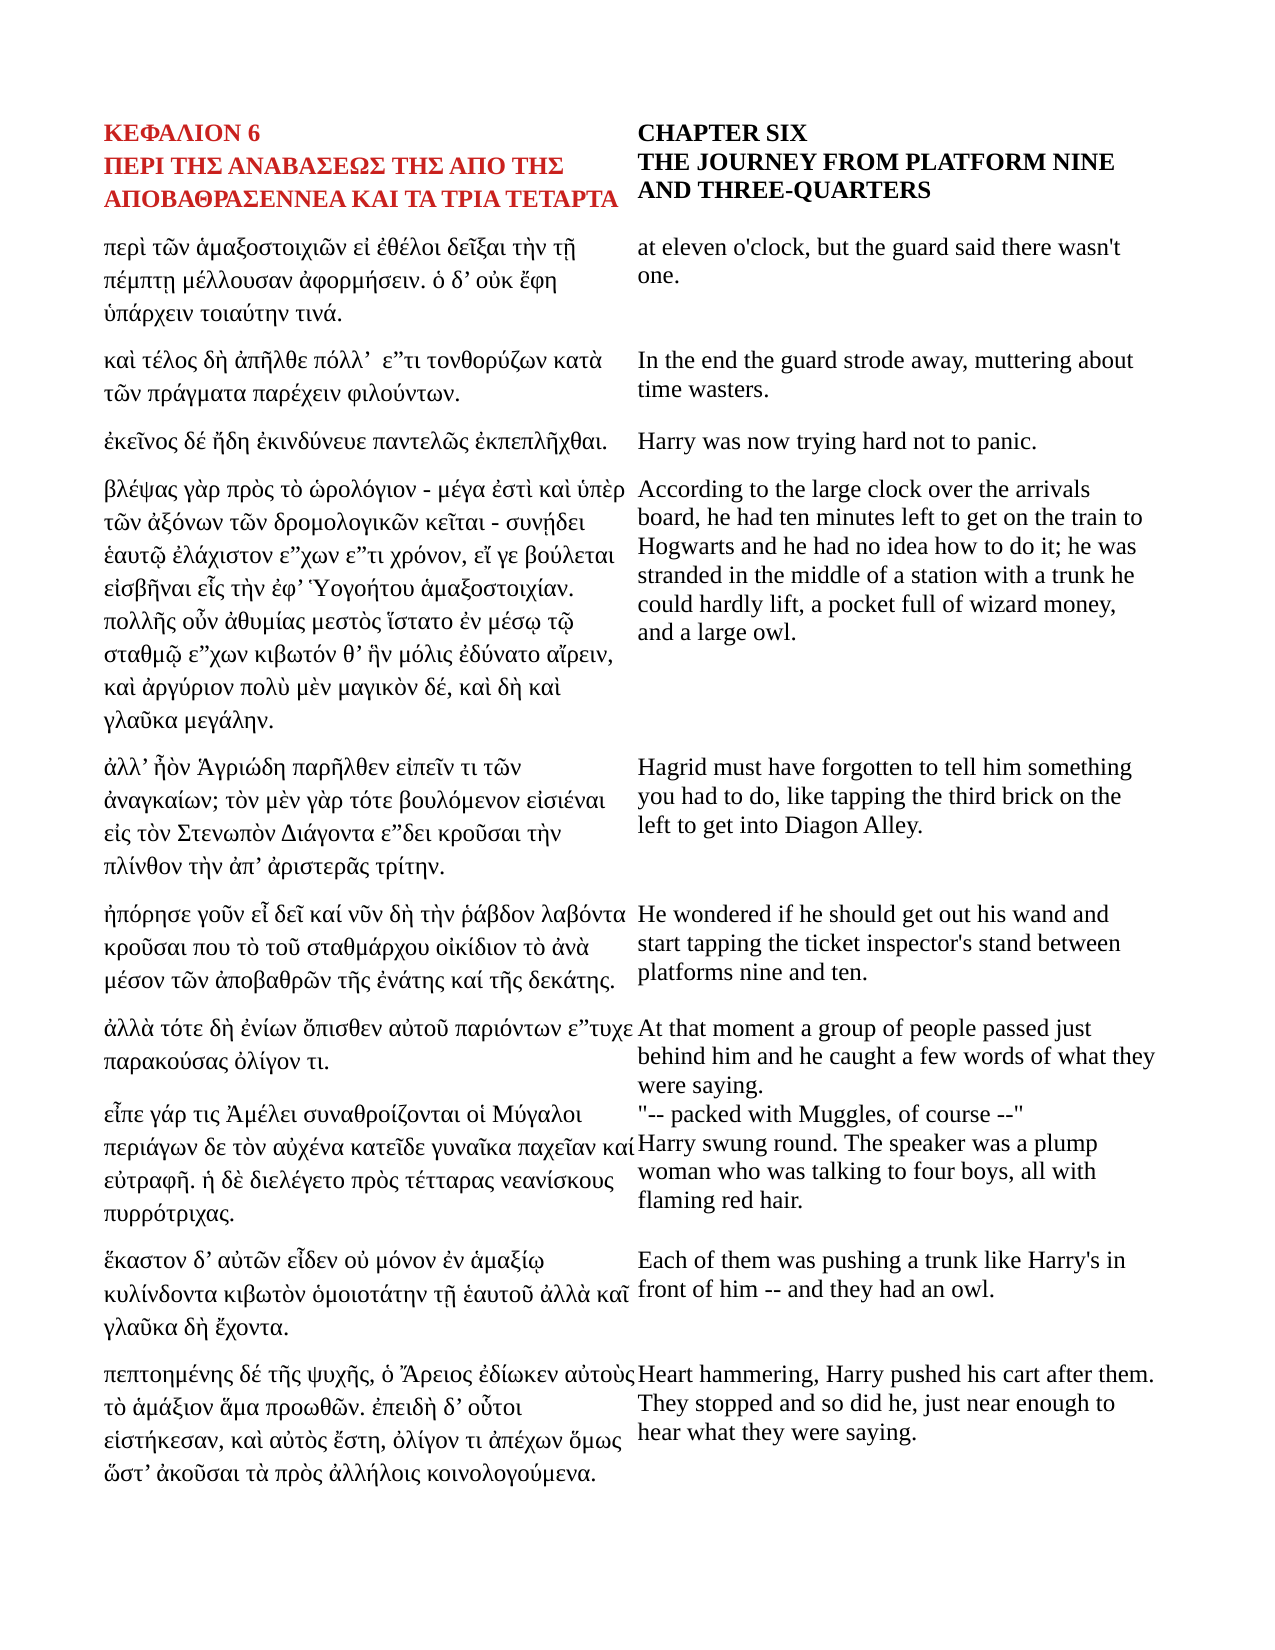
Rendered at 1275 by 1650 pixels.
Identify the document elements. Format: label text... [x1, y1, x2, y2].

table_cell εἶπε γάρ τις Ἀμέλει συναθροίζονται οἱ Μύγαλοι περιάγων δε τὸν αὐχένα κατεῖδε γυναῖκα παχεῖαν καί εὐτραφῆ. ἡ δὲ διελέγετο πρὸς τέτταρας νεανίσκους πυρρότριχας. [104, 1099, 637, 1246]
table_cell According to the large clock over the arrivals board, he had ten minutes left to get on the train to Hogwarts and he had no idea how to do it; he was stranded in the middle of a station with a trunk he could hardly lift, a pocket full of wizard money, and a large owl. [638, 474, 1157, 752]
table_cell ἕκαστον δ’ αὐτῶν εἶδεν οὐ μόνον ἐν ἁμαξίῳ κυλίνδοντα κιβωτὸν ὁμοιοτάτην τῇ ἑαυτοῦ ἀλλὰ καῖ γλαῦκα δὴ ἔχοντα. [104, 1246, 637, 1359]
table_cell He wondered if he should get out his wand and start tapping the ticket inspector's stand between platforms nine and ten. [638, 899, 1157, 1013]
table_header ΚΕΦΑΛΙΟΝ 6 ΠΕΡΙ ΤΗΣ ΑΝΑΒΑΣΕΩΣ ΤΗΣ ΑΠΟ ΤΗΣ ΑΠΟΒΑΘΡΑΣΕΝΝΕΑ ΚΑΙ ΤΑ ΤΡΙΑ ΤΕΤΑΡΤΑ [104, 118, 637, 232]
table_cell Harry was now trying hard not to panic. [638, 426, 1157, 474]
table_cell πεπτοημένης δέ τῆς ψυχῆς, ὁ Ἄρειος ἐδίωκεν αὐτοὺς τὸ ἁμάξιον ἅμα προωθῶν. ἐπειδὴ δ’ οὗτοι εἱστήκεσαν, καὶ αὐτὸς ἔστη, ὀλίγον τι ἀπέχων ὅμως ὥστ’ ἀκοῦσαι τὰ πρὸς ἀλλήλοις κοινολογούμενα. [104, 1359, 637, 1506]
table_cell καὶ τέλος δὴ ἀπῆλθε πόλλ’ ε”τι τονθορύζων κατὰ τῶν πράγματα παρέχειν φιλούντων. [104, 345, 637, 426]
table_cell Each of them was pushing a trunk like Harry's in front of him -- and they had an owl. [638, 1246, 1157, 1359]
table_cell ἀλλ’ ἦὸν Ἁγριώδη παρῆλθεν εἰπεῖν τι τῶν ἀναγκαίων; τὸν μὲν γὰρ τότε βουλόμενον εἰσιέναι εἰς τὸν Στενωπὸν Διάγοντα ε”δει κροῦσαι τὴν πλίνθον τὴν ἀπ’ ἀριστερᾶς τρίτην. [104, 753, 637, 899]
table_cell ἐκεῖνος δέ ἤδη ἐκινδύνευε παντελῶς ἐκπεπλῆχθαι. [104, 426, 637, 474]
table_cell At that moment a group of people passed just behind him and he caught a few words of what they were saying. [638, 1013, 1157, 1099]
table_cell βλέψας γὰρ πρὸς τὸ ὡρολόγιον - μέγα ἐστὶ καὶ ὑπὲρ τῶν ἀξόνων τῶν δρομολογικῶν κεῖται - συνῄδει ἑαυτῷ ἐλάχιστον ε”χων ε”τι χρόνον, εἴ γε βούλεται εἰσβῆναι εἷς τὴν ἐφ’ Ὑογοήτου ἁμαξοστοιχίαν. πολλῆς οὖν ἀθυμίας μεστὸς ἵστατο ἐν μέσῳ τῷ σταθμῷ ε”χων κιβωτόν θ’ ἣν μόλις ἐδύνατο αἴρειν, καὶ ἀργύριον πολὺ μὲν μαγικὸν δέ, καὶ δὴ καὶ γλαῦκα μεγάλην. [104, 474, 637, 752]
table_cell Hagrid must have forgotten to tell him something you had to do, like tapping the third brick on the left to get into Diagon Alley. [638, 753, 1157, 899]
table_header CHAPTER SIX THE JOURNEY FROM PLATFORM NINE AND THREE-QUARTERS [638, 118, 1157, 232]
table_cell ἀλλὰ τότε δὴ ἐνίων ὄπισθεν αὐτοῦ παριόντων ε”τυχε παρακούσας ὀλίγον τι. [104, 1013, 637, 1099]
table_cell at eleven o'clock, but the guard said there wasn't one. [638, 232, 1157, 345]
table_cell In the end the guard strode away, muttering about time wasters. [638, 345, 1157, 426]
table_cell περὶ τῶν ἁμαξοστοιχιῶν εἰ ἐθέλοι δεῖξαι τὴν τῇ πέμπτῃ μέλλουσαν ἀφορμήσειν. ὁ δ’ οὐκ ἔφη ὑπάρχειν τοιαύτην τινά. [104, 232, 637, 345]
table_cell ἠπόρησε γοῦν εἶ δεῖ καί νῦν δὴ τὴν ῥάβδον λαβόντα κροῦσαι που τὸ τοῦ σταθμάρχου οἰκίδιον τὸ ἀνὰ μέσον τῶν ἀποβαθρῶν τῆς ἐνάτης καί τῆς δεκάτης. [104, 899, 637, 1013]
table_cell Heart hammering, Harry pushed his cart after them. They stopped and so did he, just near enough to hear what they were saying. [638, 1359, 1157, 1506]
table_cell "-- packed with Muggles, of course --" Harry swung round. The speaker was a plump woman who was talking to four boys, all with flaming red hair. [638, 1099, 1157, 1246]
